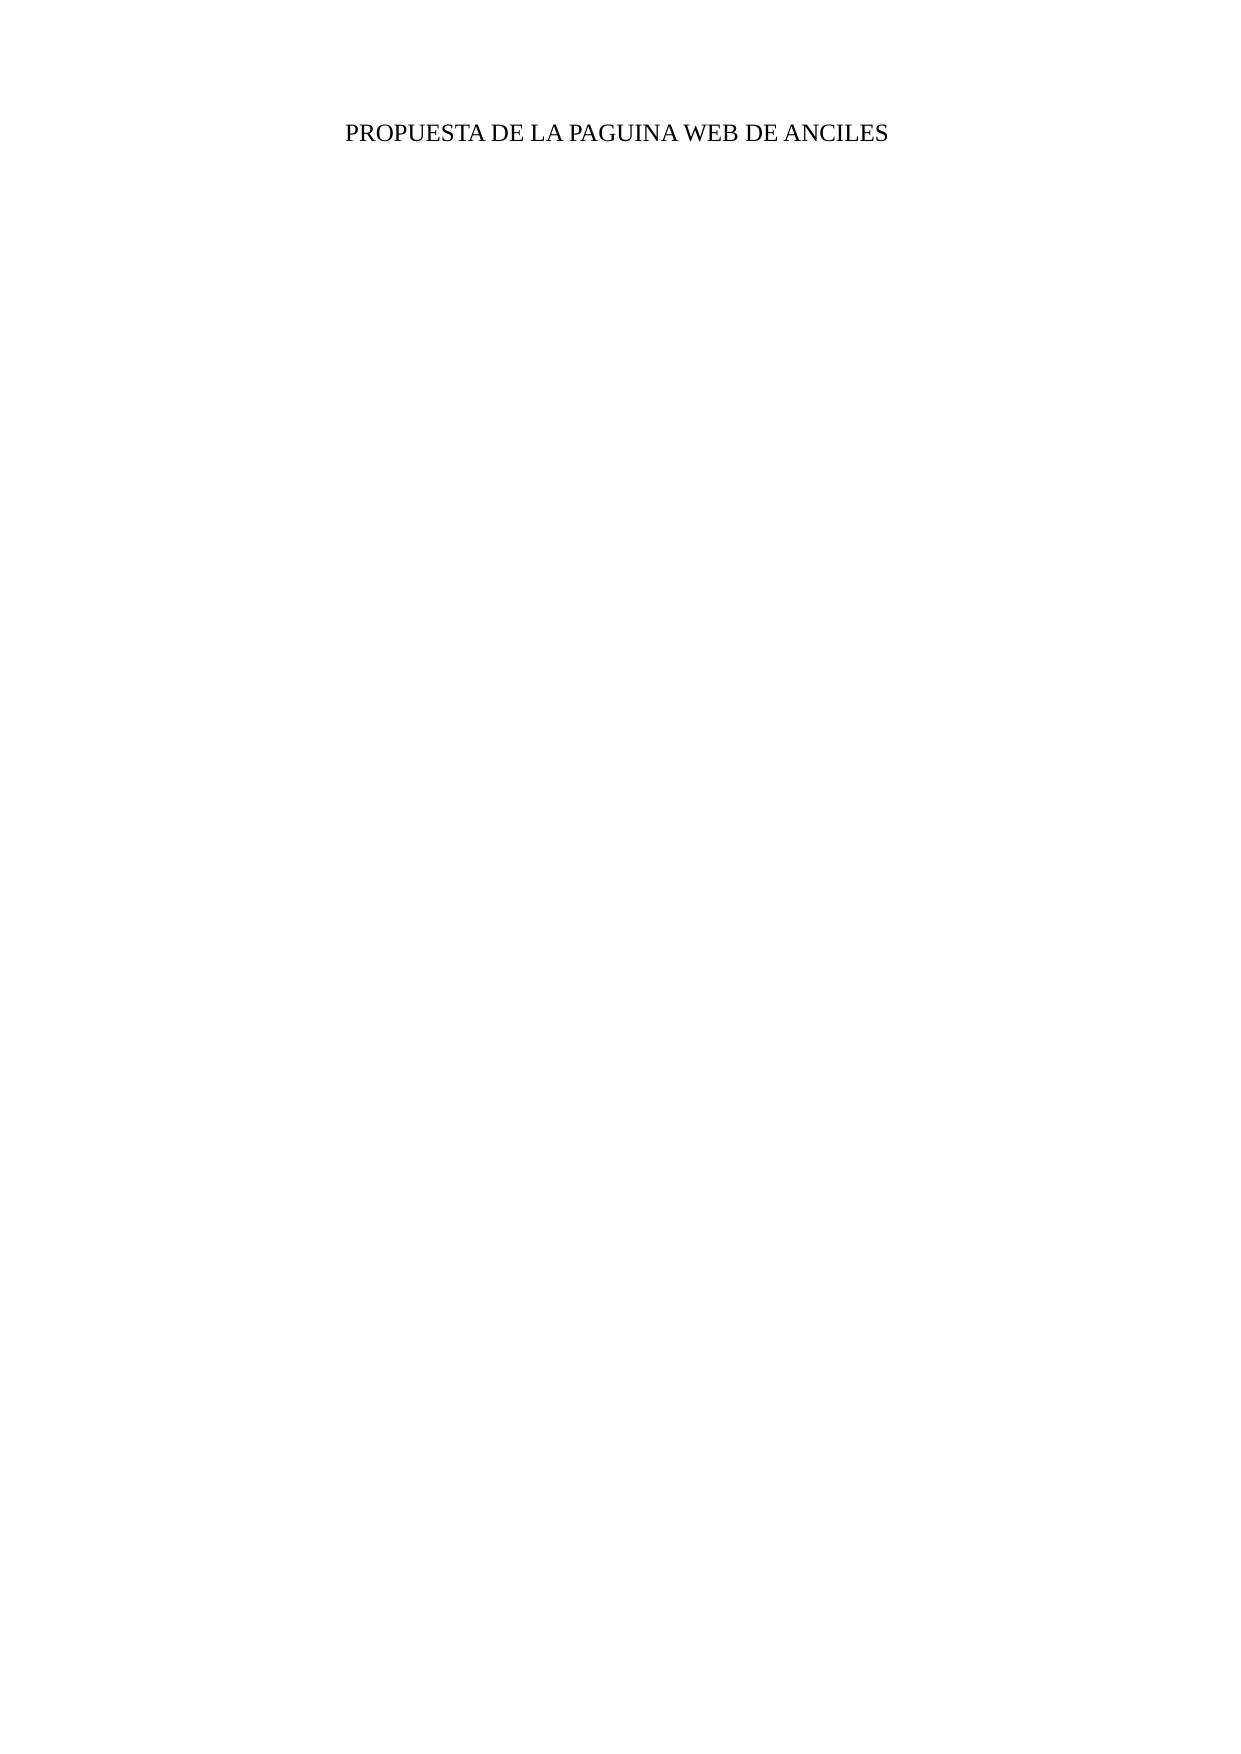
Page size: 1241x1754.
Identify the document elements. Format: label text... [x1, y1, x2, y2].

text PROPUESTA DE LA PAGUINA WEB DE ANCILES [118, 118, 1122, 147]
